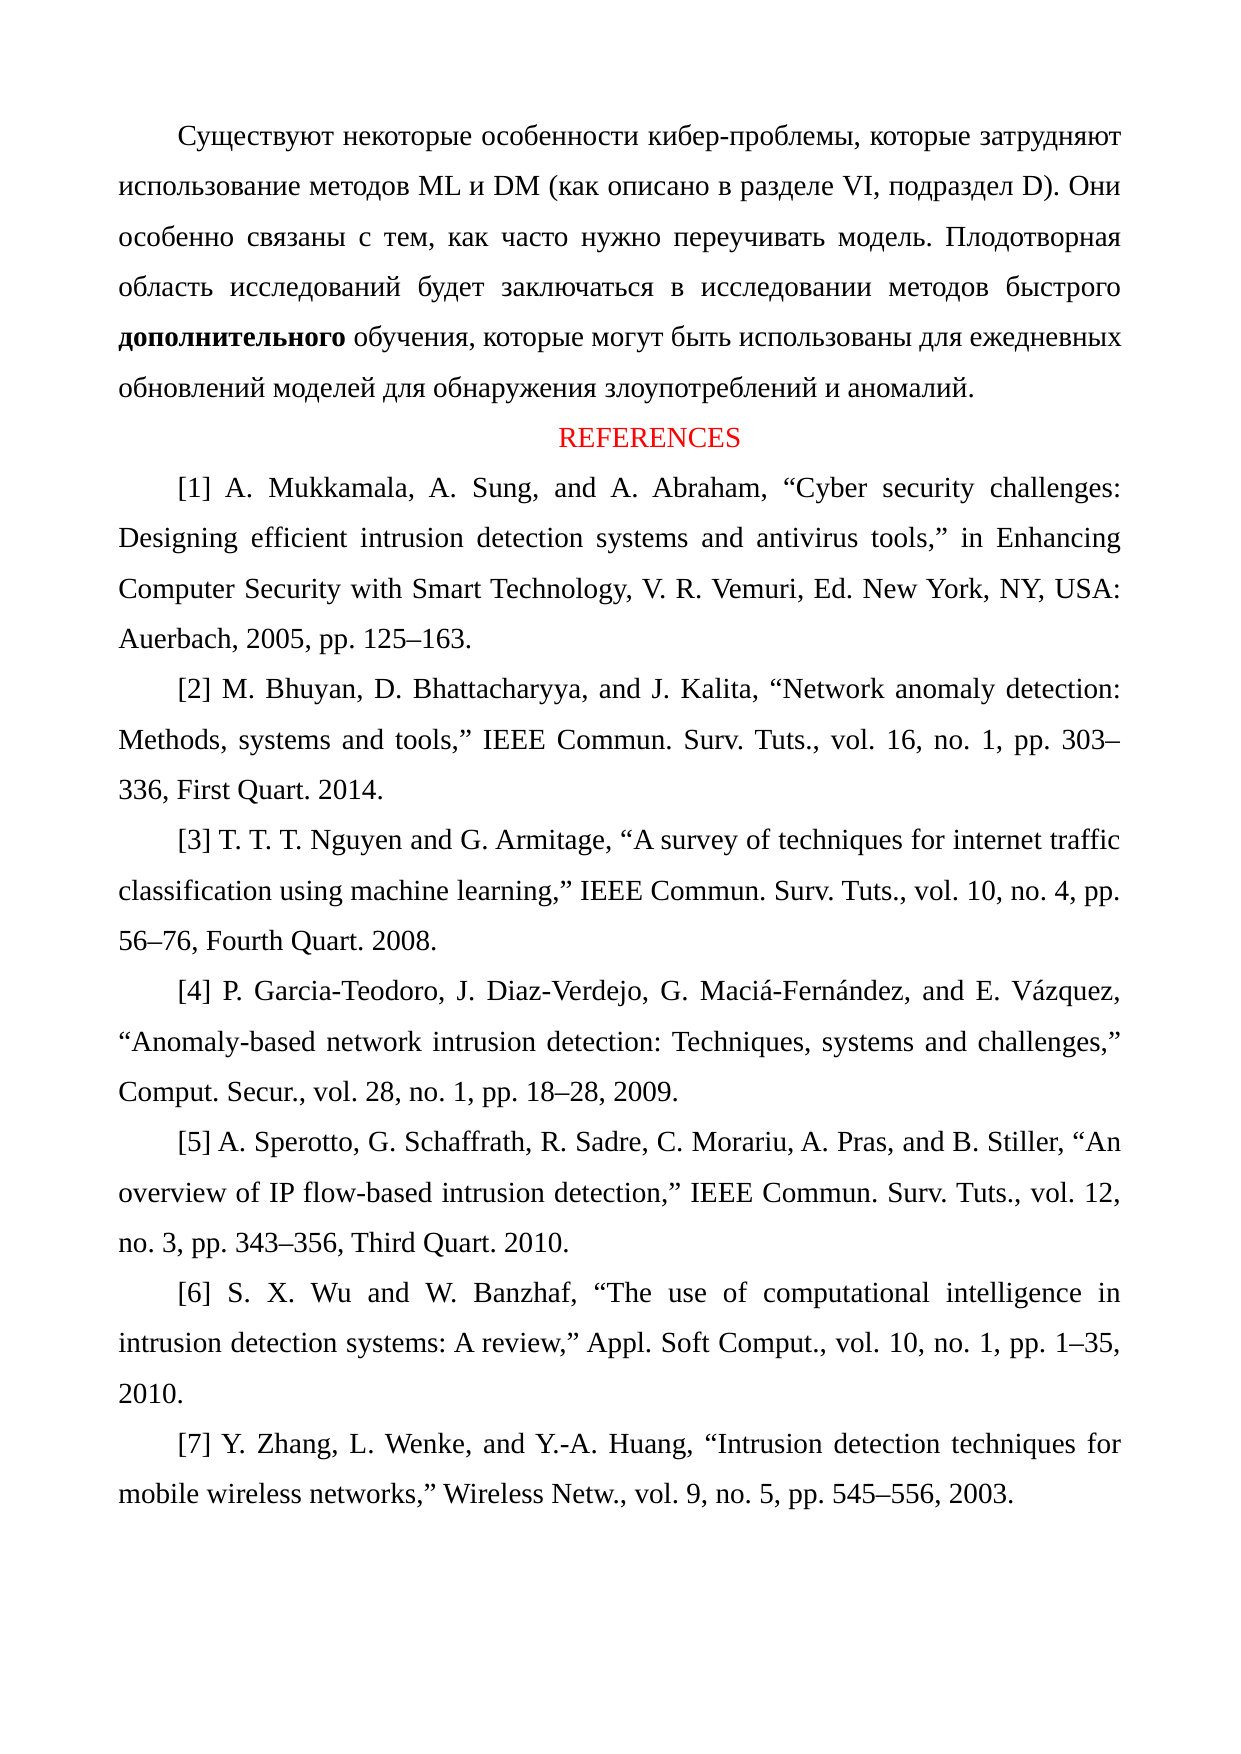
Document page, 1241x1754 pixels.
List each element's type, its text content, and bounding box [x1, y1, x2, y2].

text [7] Y. Zhang, L. Wenke, and Y.-A. Huang, “Intrusion detection techniques for mobile wireless networks,” Wireless Netw., vol. 9, no. 5, pp. 545–556, 2003. [118, 1426, 1122, 1510]
text [1] A. Mukkamala, A. Sung, and A. Abraham, “Cyber security challenges: Designing efficient intrusion detection systems and antivirus tools,” in Enhancing Computer Security with Smart Technology, V. R. Vemuri, Ed. New York, NY, USA: Auerbach, 2005, pp. 125–163. [118, 470, 1122, 655]
text [4] P. Garcia-Teodoro, J. Diaz-Verdejo, G. Maciá-Fernández, and E. Vázquez, “Anomaly-based network intrusion detection: Techniques, systems and challenges,” Comput. Secur., vol. 28, no. 1, pp. 18–28, 2009. [118, 973, 1122, 1108]
text Существуют некоторые особенности кибер-проблемы, которые затрудняют использование методов ML и DM (как описано в разделе VI, подраздел D). Они особенно связаны с тем, как часто нужно переучивать модель. Плодотворная область исследований будет заключаться в исследовании методов быстрого дополнительного обучения, которые могут быть использованы для ежедневных обновлений моделей для обнаружения злоупотреблений и аномалий. [118, 118, 1122, 403]
text REFERENCES [118, 420, 1122, 453]
text [3] T. T. T. Nguyen and G. Armitage, “A survey of techniques for internet traffic classification using machine learning,” IEEE Commun. Surv. Tuts., vol. 10, no. 4, pp. 56–76, Fourth Quart. 2008. [118, 822, 1122, 957]
text [5] A. Sperotto, G. Schaffrath, R. Sadre, C. Morariu, A. Pras, and B. Stiller, “An overview of IP flow-based intrusion detection,” IEEE Commun. Surv. Tuts., vol. 12, no. 3, pp. 343–356, Third Quart. 2010. [118, 1124, 1122, 1258]
text [2] M. Bhuyan, D. Bhattacharyya, and J. Kalita, “Network anomaly detection: Methods, systems and tools,” IEEE Commun. Surv. Tuts., vol. 16, no. 1, pp. 303–336, First Quart. 2014. [118, 672, 1122, 806]
text [6] S. X. Wu and W. Banzhaf, “The use of computational intelligence in intrusion detection systems: A review,” Appl. Soft Comput., vol. 10, no. 1, pp. 1–35, 2010. [118, 1275, 1122, 1409]
